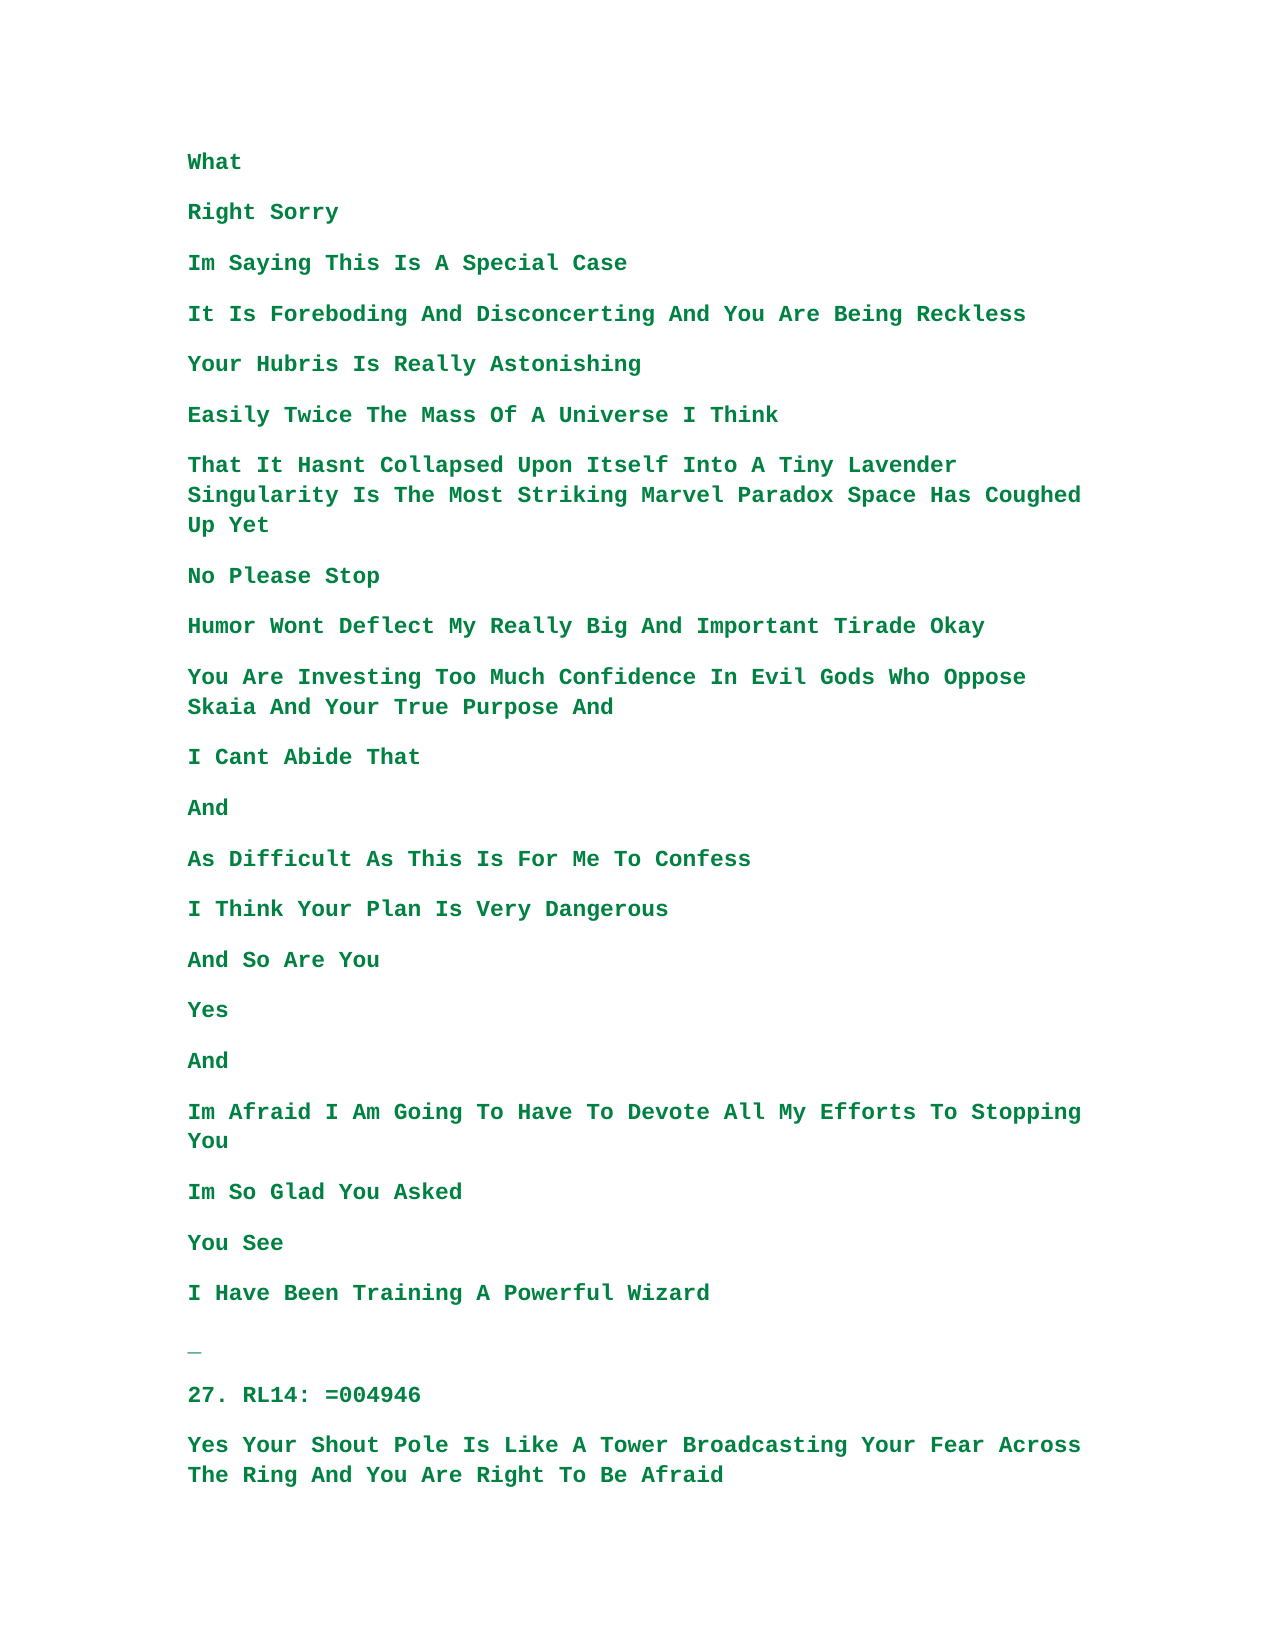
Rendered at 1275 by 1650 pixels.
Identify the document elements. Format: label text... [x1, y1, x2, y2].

text It Is Foreboding And Disconcerting And You Are Being Reckless [187, 302, 1087, 328]
text No Please Stop [187, 564, 1087, 590]
text _ [187, 1332, 1087, 1358]
text What [187, 150, 1087, 176]
text And [187, 796, 1087, 822]
text And So Are You [187, 948, 1087, 974]
text I Have Been Training A Powerful Wizard [187, 1282, 1087, 1308]
text Yes Your Shout Pole Is Like A Tower Broadcasting Your Fear Across The Ring And You Are Right To Be Afraid [187, 1433, 1087, 1489]
text You Are Investing Too Much Confidence In Evil Gods Who Oppose Skaia And Your True Purpose And [187, 665, 1087, 721]
text I Think Your Plan Is Very Dangerous [187, 897, 1087, 923]
text 27. RL14: =004946 [187, 1383, 1087, 1409]
text Humor Wont Deflect My Really Big And Important Tirade Okay [187, 614, 1087, 641]
text And [187, 1049, 1087, 1075]
text As Difficult As This Is For Me To Confess [187, 847, 1087, 873]
text Easily Twice The Mass Of A Universe I Think [187, 403, 1087, 429]
text That It Hasnt Collapsed Upon Itself Into A Tiny Lavender Singularity Is The Most Striking Marvel Paradox Space Has Coughed Up Yet [187, 454, 1087, 539]
text Yes [187, 999, 1087, 1025]
text Im So Glad You Asked [187, 1180, 1087, 1206]
text Im Afraid I Am Going To Have To Devote All My Efforts To Stopping You [187, 1100, 1087, 1156]
text Right Sorry [187, 201, 1087, 227]
text Im Saying This Is A Special Case [187, 251, 1087, 277]
text Your Hubris Is Really Astonishing [187, 352, 1087, 378]
text I Cant Abide That [187, 746, 1087, 772]
text You See [187, 1231, 1087, 1257]
